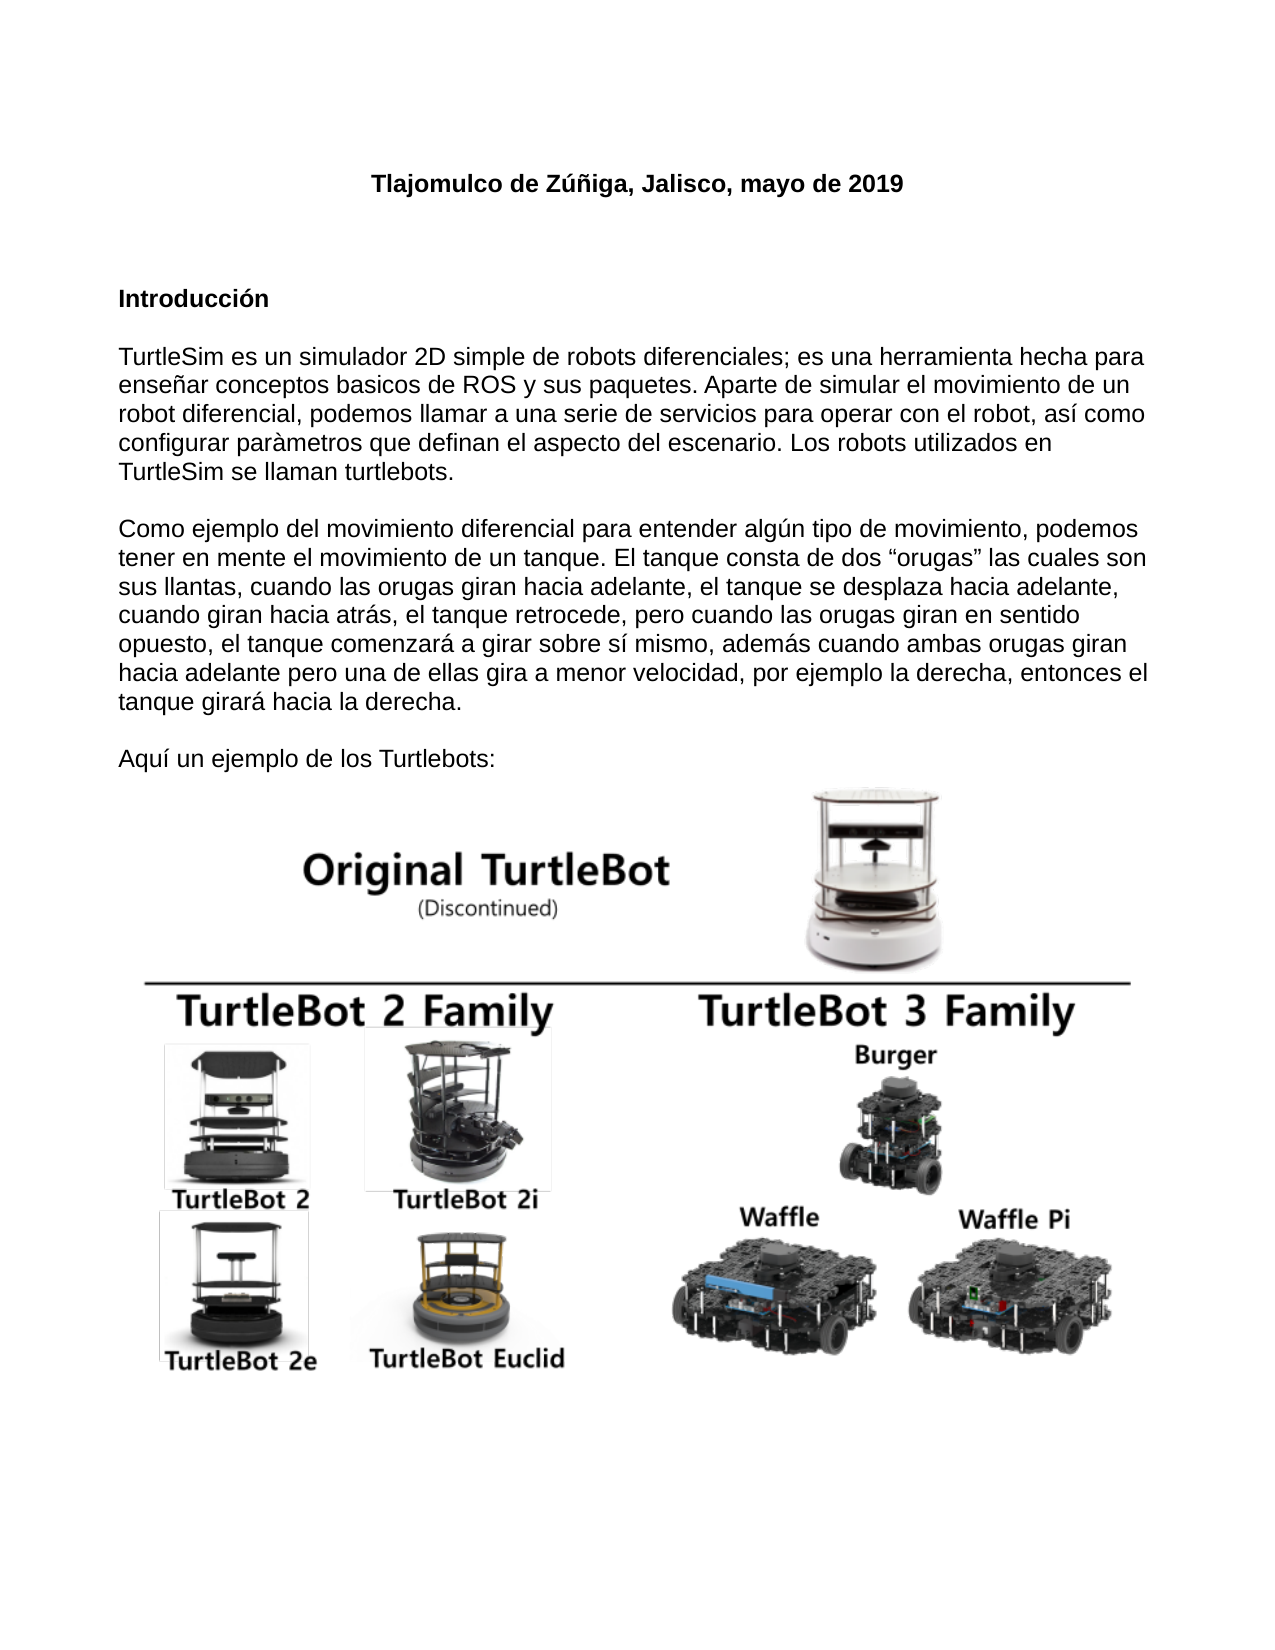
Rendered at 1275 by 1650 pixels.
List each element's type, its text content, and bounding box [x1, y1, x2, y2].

text TurtleSim es un simulador 2D simple de robots diferenciales; es una herramienta hecha para enseñar conceptos basicos de ROS y sus paquetes. Aparte de simular el movimiento de un robot diferencial, podemos llamar a una serie de servicios para operar con el robot, así como configurar paràmetros que definan el aspecto del escenario. Los robots utilizados en TurtleSim se llaman turtlebots. [118, 342, 1157, 485]
text Introducción [118, 284, 1157, 313]
text Aquí un ejemplo de los Turtlebots: [118, 744, 1157, 772]
text Tlajomulco de Zúñiga, Jalisco, mayo de 2019 [118, 169, 1157, 198]
text Como ejemplo del movimiento diferencial para entender algún tipo de movimiento, podemos tener en mente el movimiento de un tanque. El tanque consta de dos “orugas” las cuales son sus llantas, cuando las orugas giran hacia adelante, el tanque se desplaza hacia adelante, cuando giran hacia atrás, el tanque retrocede, pero cuando las orugas giran en sentido opuesto, el tanque comenzará a girar sobre sí mismo, además cuando ambas orugas giran hacia adelante pero una de ellas gira a menor velocidad, por ejemplo la derecha, entonces el tanque girará hacia la derecha. [118, 514, 1157, 715]
picture [118, 772, 1157, 1397]
